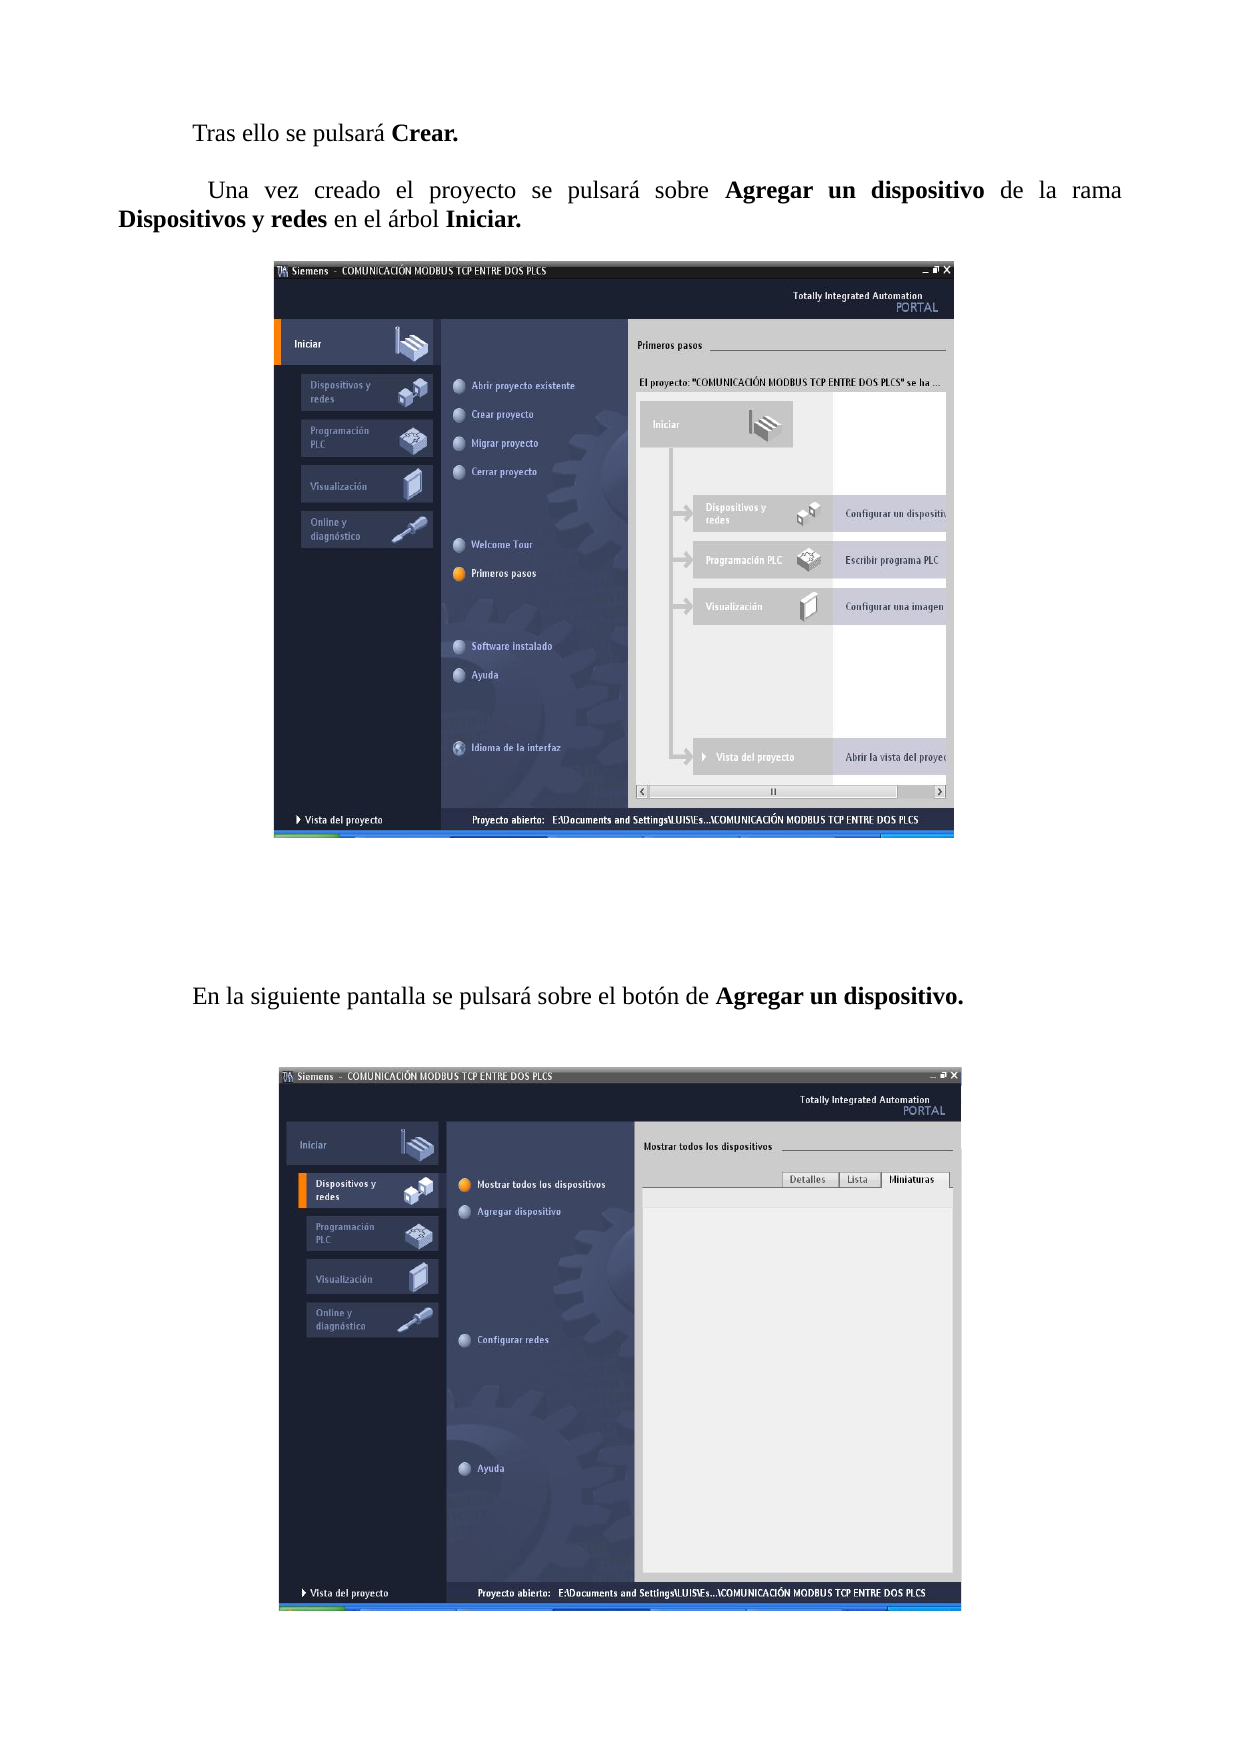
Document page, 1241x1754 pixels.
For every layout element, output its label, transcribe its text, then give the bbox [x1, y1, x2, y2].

text Tras ello se pulsará Crear. [118, 118, 1122, 147]
text Una vez creado el proyecto se pulsará sobre Agregar un dispositivo de la rama Dispositivos y redes en el árbol Iniciar. [118, 176, 1122, 233]
text En la siguiente pantalla se pulsará sobre el botón de Agregar un dispositivo. [118, 981, 1122, 1010]
